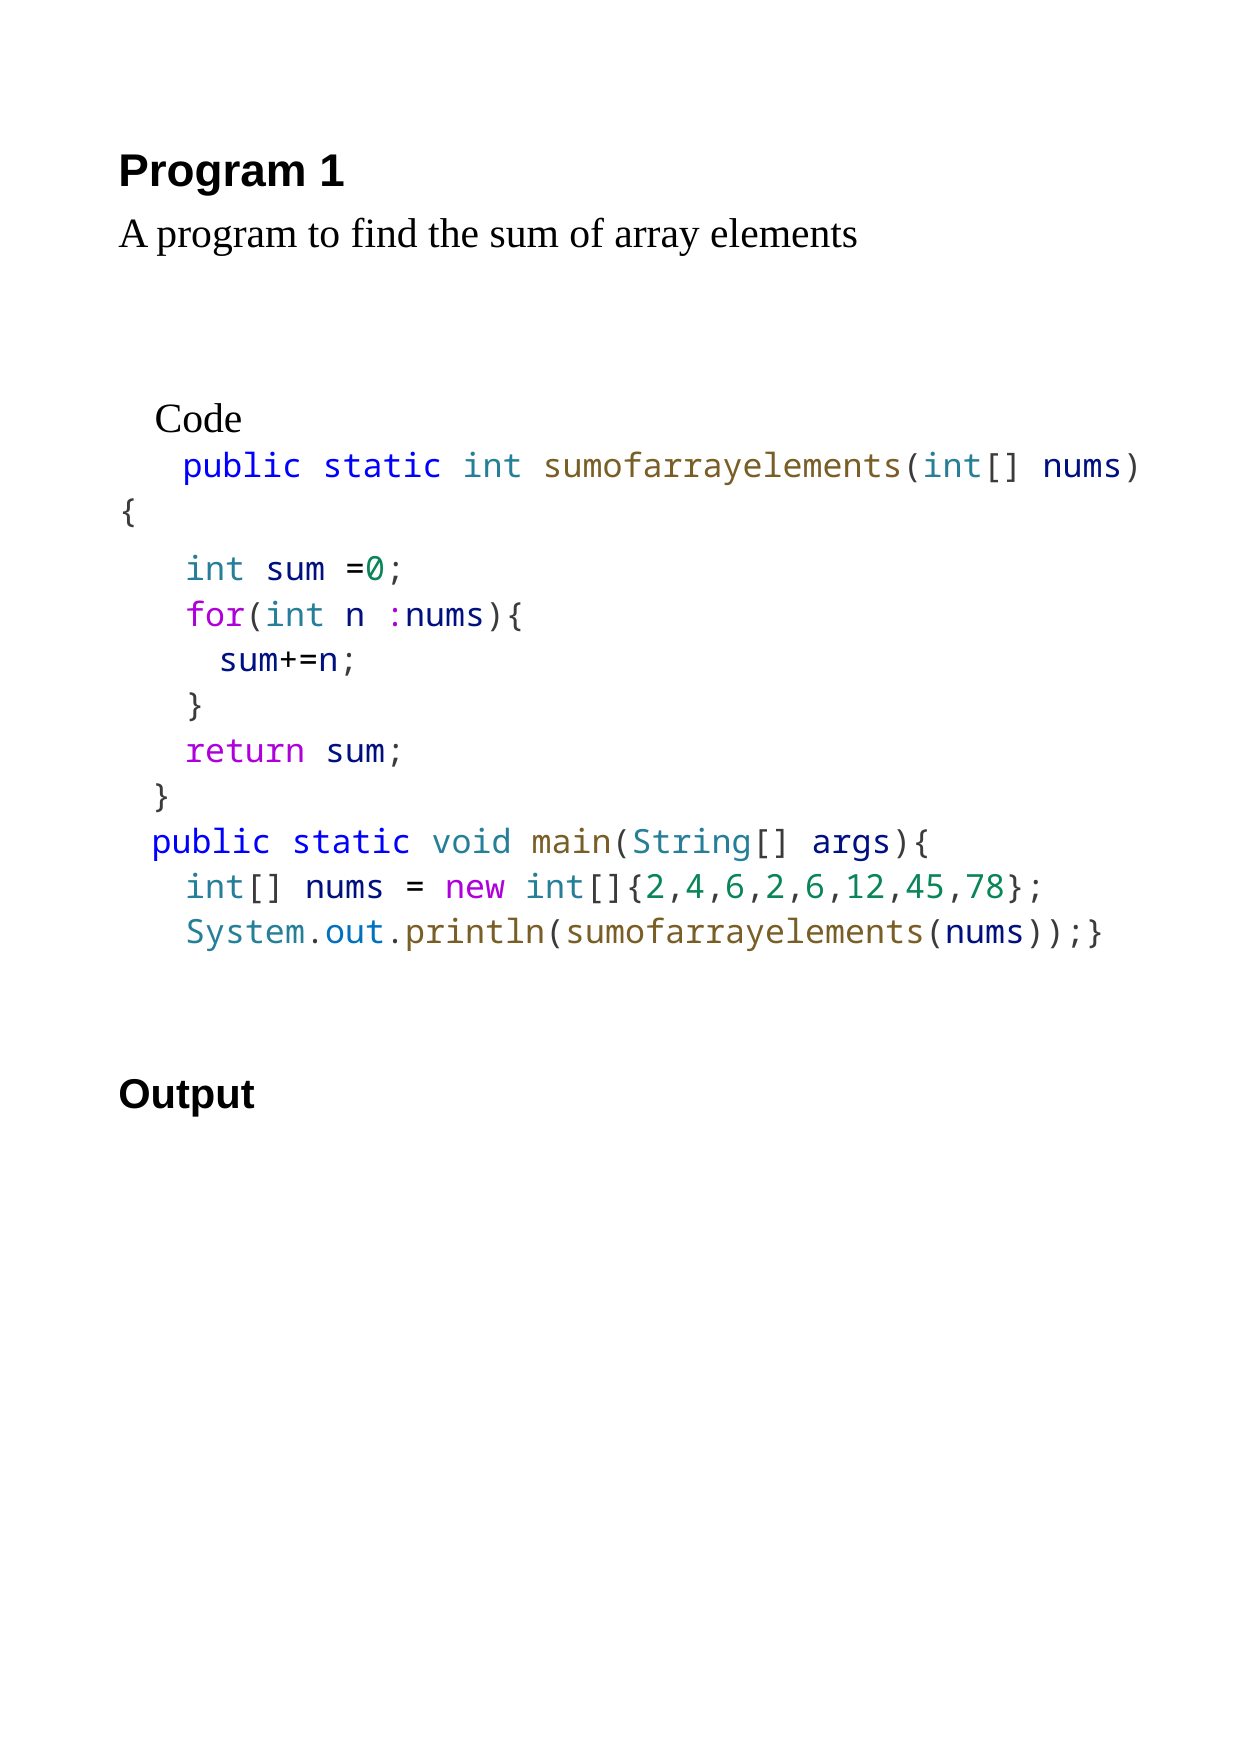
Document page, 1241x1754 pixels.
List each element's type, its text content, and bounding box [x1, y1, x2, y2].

subtitle Output [118, 1070, 1157, 1118]
text int[] nums = new int[]{2,4,6,2,6,12,45,78}; [118, 863, 1157, 908]
text sum+=n; [118, 636, 1157, 681]
text return sum; [118, 727, 1157, 772]
text } [118, 772, 1157, 817]
text } [118, 681, 1157, 727]
text public static void main(String[] args){ [118, 817, 1157, 863]
text A program to find the sum of array elements [118, 208, 1157, 256]
subtitle public static int sumofarrayelements(int[] nums){ [118, 438, 1157, 532]
subtitle Program 1 [118, 143, 1157, 196]
text int sum =0; [118, 545, 1157, 590]
text System.out.println(sumofarrayelements(nums));} [118, 908, 1157, 954]
text for(int n :nums){ [118, 590, 1210, 636]
